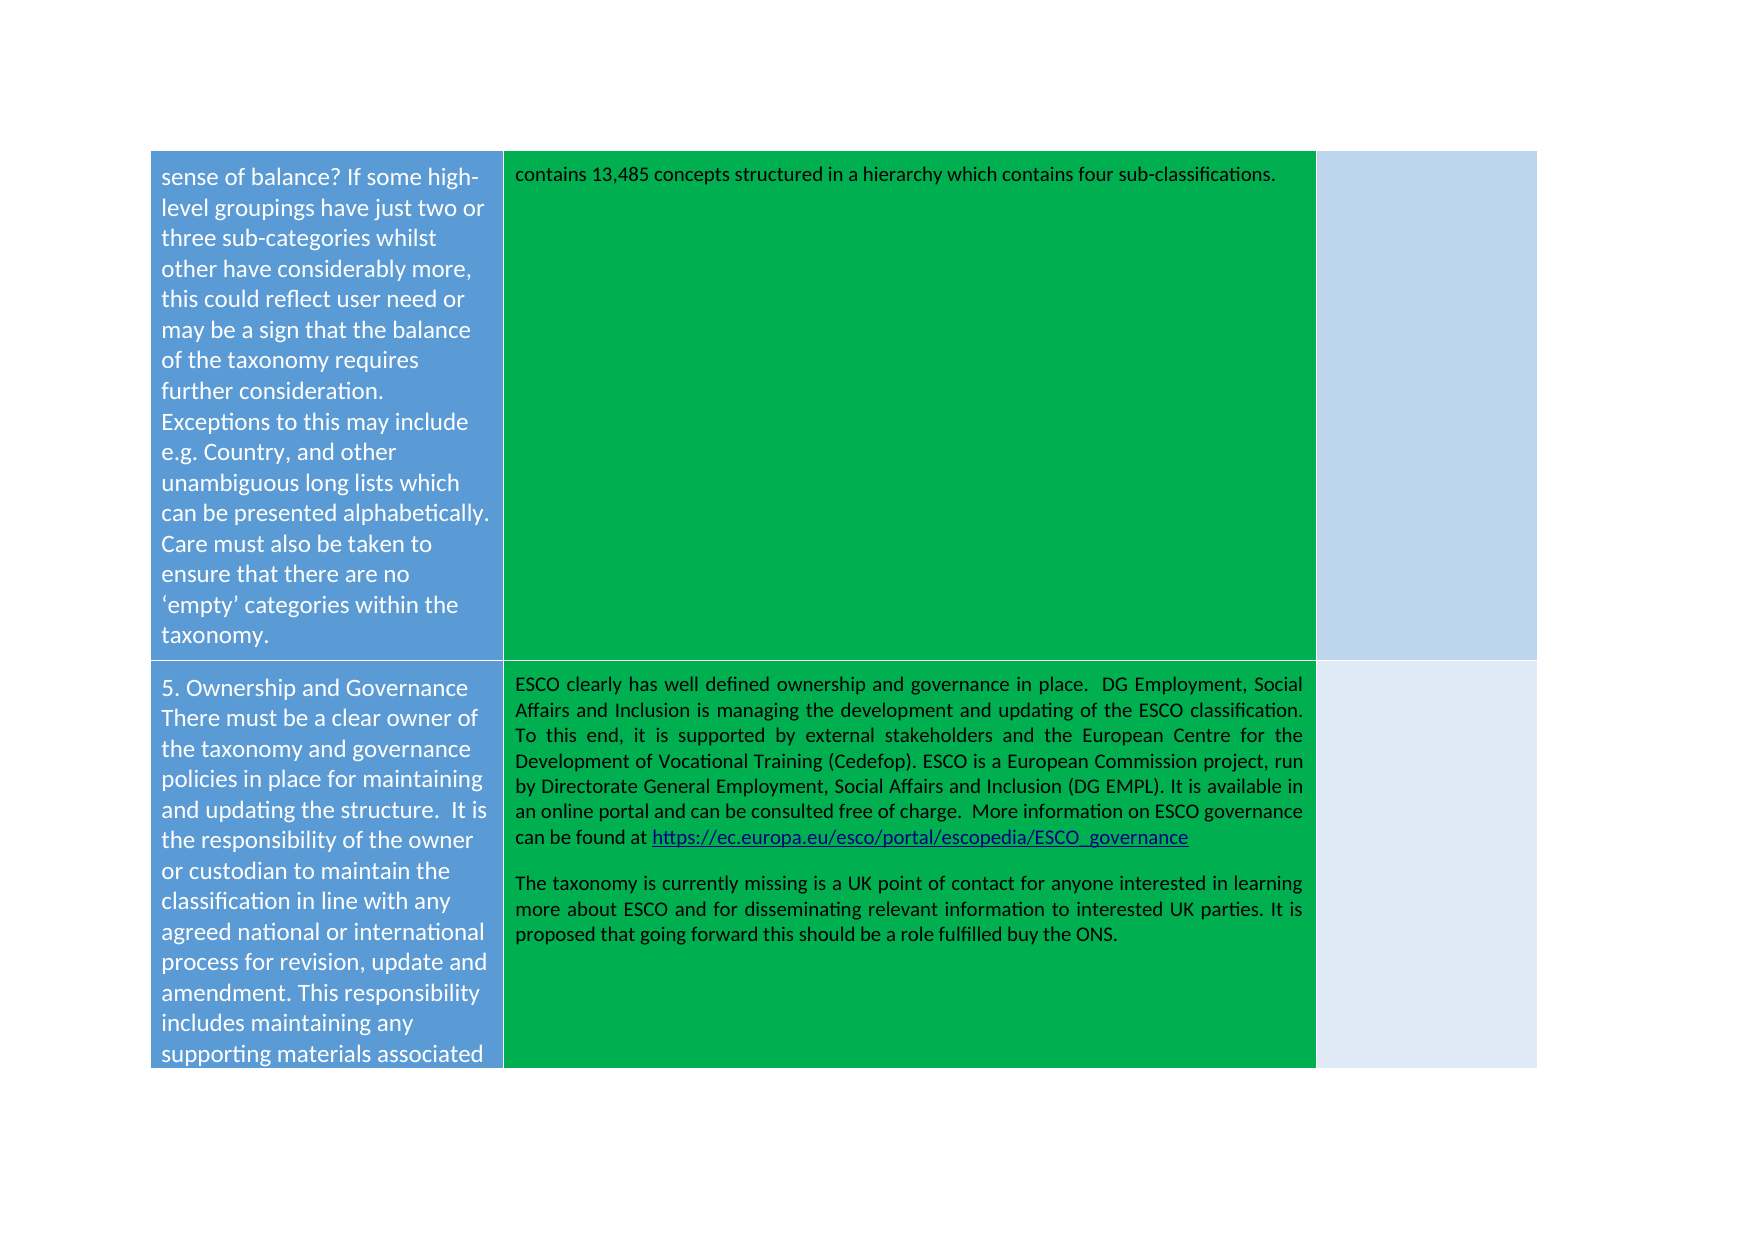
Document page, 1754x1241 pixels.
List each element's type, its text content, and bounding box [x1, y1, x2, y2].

table_cell ESCO clearly has well defined ownership and governance in place. DG Employment, Social Affairs and Inclusion is managing the development and updating of the ESCO classification. To this end, it is supported by external stakeholders and the European Centre for the Development of Vocational Training (Cedefop). ESCO is a European Commission project, run by Directorate General Employment, Social Affairs and Inclusion (DG EMPL). It is available in an online portal and can be consulted free of charge. More information on ESCO governance can be found at https://ec.europa.eu/esco/portal/escopedia/ESCO_governance The taxonomy is currently missing is a UK point of contact for anyone interested in learning more about ESCO and for disseminating relevant information to interested UK parties. It is proposed that going forward this should be a role fulfilled buy the ONS. [504, 661, 1316, 1068]
table_cell contains 13,485 concepts structured in a hierarchy which contains four sub-classifications. [504, 151, 1316, 660]
table_cell [1317, 151, 1537, 660]
table_cell [1317, 661, 1537, 1068]
table_cell 5. Ownership and Governance There must be a clear owner of the taxonomy and governance policies in place for maintaining and updating the structure. It is the responsibility of the owner or custodian to maintain the classification in line with any agreed national or international process for revision, update and amendment. This responsibility includes maintaining any supporting materials associated [151, 661, 503, 1068]
table_cell sense of balance? If some high-level groupings have just two or three sub-categories whilst other have considerably more, this could reflect user need or may be a sign that the balance of the taxonomy requires further consideration. Exceptions to this may include e.g. Country, and other unambiguous long lists which can be presented alphabetically. Care must also be taken to ensure that there are no ‘empty’ categories within the taxonomy. [151, 151, 503, 660]
